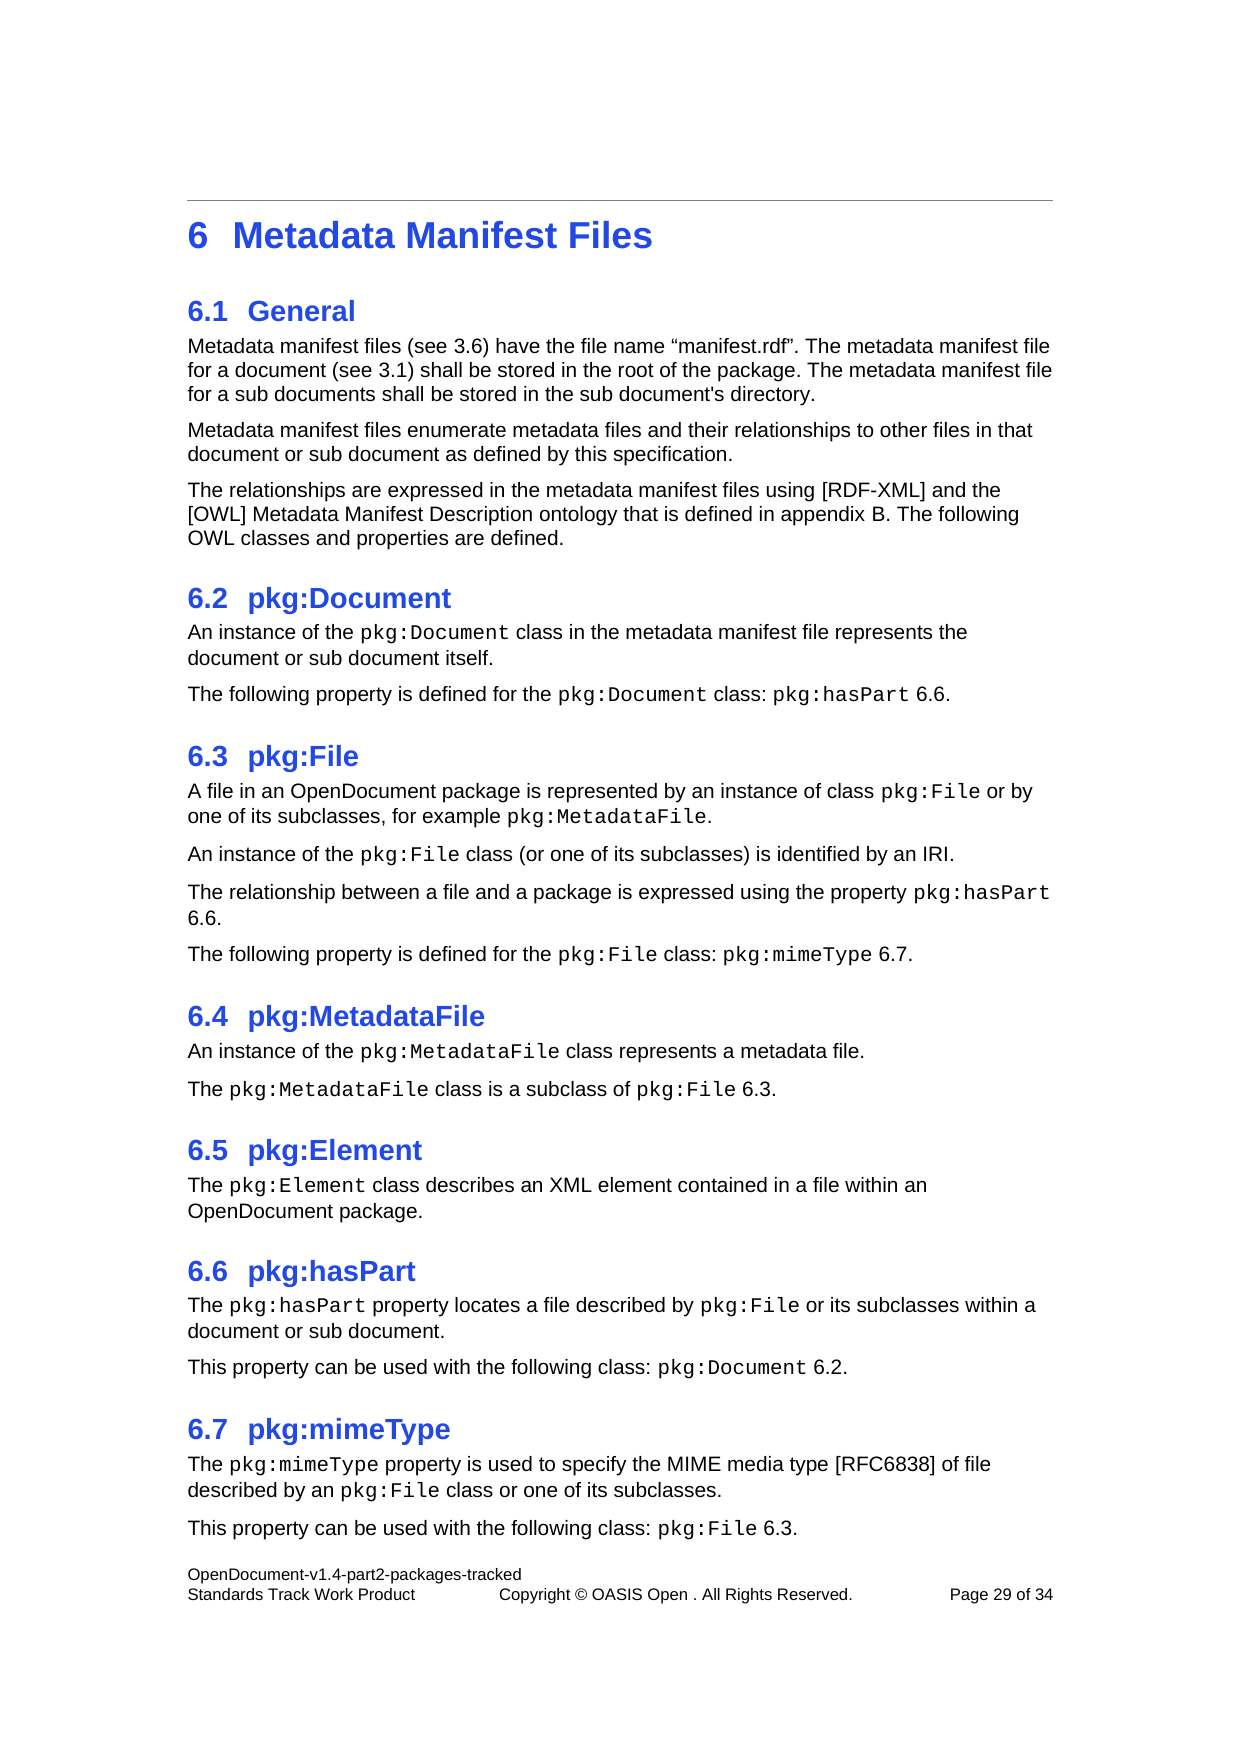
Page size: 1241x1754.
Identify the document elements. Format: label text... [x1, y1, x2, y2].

text The relationships are expressed in the metadata manifest files using [RDF-XML] and the [OWL] Metadata Manifest Description ontology that is defined in appendix B. The following OWL classes and properties are defined. [187, 478, 1053, 549]
text The pkg:mimeType property is used to specify the MIME media type [RFC6838] of file described by an pkg:File class or one of its subclasses. [187, 1452, 1053, 1503]
text The pkg:MetadataFile class is a subclass of pkg:File 6.3. [187, 1076, 1053, 1102]
text A file in an OpenDocument package is represented by an instance of class pkg:File or by one of its subclasses, for example pkg:MetadataFile. [187, 778, 1053, 830]
text This property can be used with the following class: pkg:Document 6.2. [187, 1355, 1053, 1381]
text The following property is defined for the pkg:Document class: pkg:hasPart 6.6. [187, 682, 1053, 708]
subtitle pkg:Document [187, 581, 1053, 614]
text The following property is defined for the pkg:File class: pkg:mimeType 6.7. [187, 942, 1053, 968]
text The pkg:hasPart property locates a file described by pkg:File or its subclasses within a document or sub document. [187, 1293, 1053, 1343]
text An instance of the pkg:Document class in the metadata manifest file represents the document or sub document itself. [187, 620, 1053, 670]
text An instance of the pkg:File class (or one of its subclasses) is identified by an IRI. [187, 842, 1053, 868]
subtitle pkg:mimeType [187, 1412, 1053, 1446]
subtitle pkg:File [187, 739, 1053, 772]
text The relationship between a file and a package is expressed using the property pkg:hasPart 6.6. [187, 880, 1053, 930]
subtitle pkg:MetadataFile [187, 999, 1053, 1032]
subtitle General [187, 294, 1053, 328]
text This property can be used with the following class: pkg:File 6.3. [187, 1515, 1053, 1541]
text The pkg:Element class describes an XML element contained in a file within an OpenDocument package. [187, 1173, 1053, 1223]
subtitle Metadata Manifest Files [187, 201, 1053, 257]
text An instance of the pkg:MetadataFile class represents a metadata file. [187, 1038, 1053, 1064]
text Metadata manifest files enumerate metadata files and their relationships to other files in that document or sub document as defined by this specification. [187, 418, 1053, 466]
text Metadata manifest files (see 3.6) have the file name “manifest.rdf”. The metadata manifest file for a document (see 3.1) shall be stored in the root of the package. The metadata manifest file for a sub documents shall be stored in the sub document's directory. [187, 334, 1053, 406]
subtitle pkg:Element [187, 1133, 1053, 1167]
subtitle pkg:hasPart [187, 1254, 1053, 1287]
